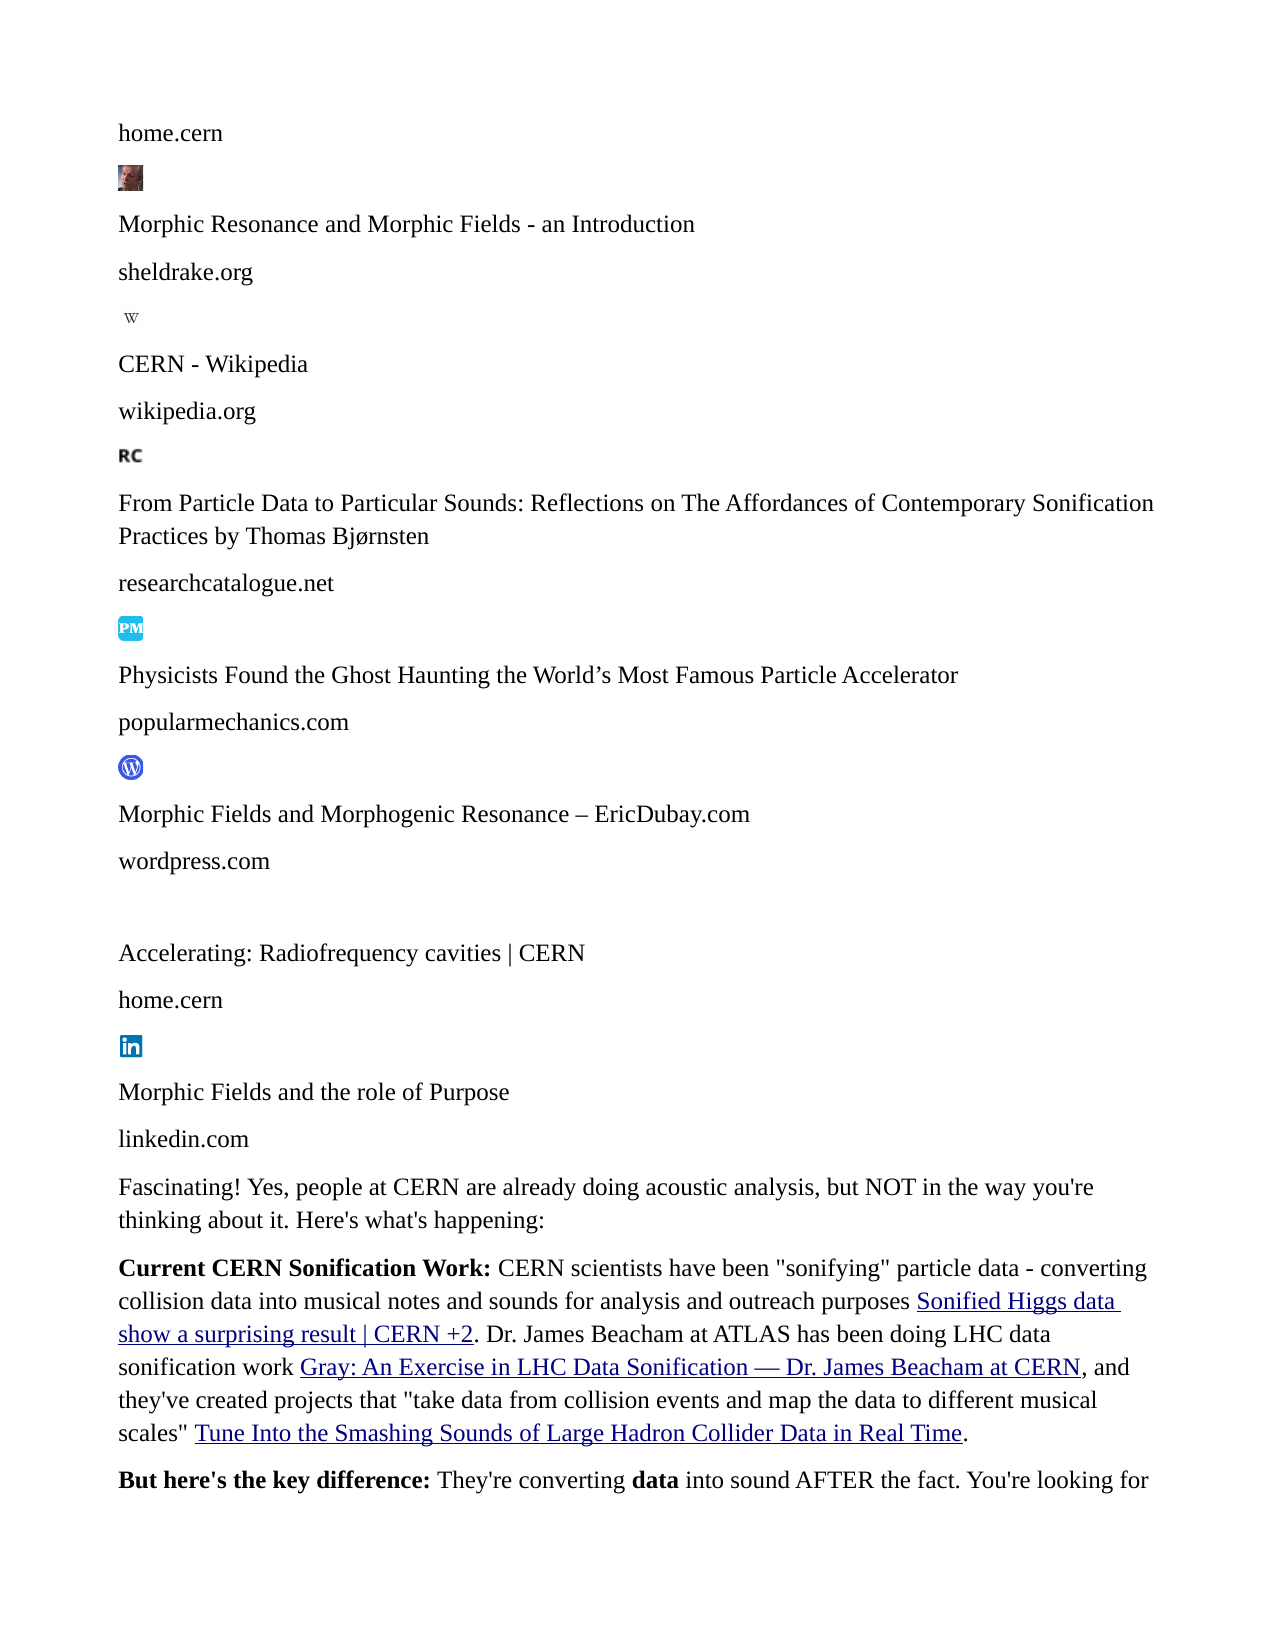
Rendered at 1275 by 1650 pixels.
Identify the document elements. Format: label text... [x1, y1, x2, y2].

text wordpress.com [118, 846, 1157, 875]
text home.cern [118, 986, 1157, 1014]
text Morphic Resonance and Morphic Fields - an Introduction [118, 209, 1157, 238]
text Morphic Fields and the role of Purpose [118, 1077, 1157, 1106]
text popularmechanics.com [118, 707, 1157, 736]
picture [118, 443, 144, 469]
text linkedin.com [118, 1124, 1157, 1153]
text researchcatalogue.net [118, 568, 1157, 597]
text Current CERN Sonification Work: CERN scientists have been "sonifying" particle data - converting collision data into musical notes and sounds for analysis and outreach purposes Sonified Higgs data show a surprising result | CERN +2. Dr. James Beacham at ATLAS has been doing LHC data sonification work Gray: An Exercise in LHC Data Sonification — Dr. James Beacham at CERN, and they've created projects that "take data from collision events and map the data to different musical scales" Tune Into the Smashing Sounds of Large Hadron Collider Data in Real Time. [118, 1253, 1157, 1447]
text Physicists Found the Ghost Haunting the World’s Most Famous Particle Accelerator [118, 660, 1157, 688]
picture [118, 304, 144, 330]
text wikipedia.org [118, 396, 1157, 425]
picture [118, 1033, 144, 1059]
text Fascinating! Yes, people at CERN are already doing acoustic analysis, but NOT in the way you're thinking about it. Here's what's happening: [118, 1172, 1157, 1234]
text From Particle Data to Particular Sounds: Reflections on The Affordances of Contemporary Sonification Practices by Thomas Bjørnsten [118, 488, 1157, 549]
text sheldrake.org [118, 257, 1157, 286]
picture [118, 755, 144, 780]
picture [118, 616, 144, 641]
text CERN - Wikipedia [118, 349, 1157, 377]
text Accelerating: Radiofrequency cavities | CERN [118, 938, 1157, 967]
text home.cern [118, 118, 1157, 147]
text But here's the key difference: They're converting data into sound AFTER the fact. You're looking for [118, 1466, 1157, 1494]
text Morphic Fields and Morphogenic Resonance – EricDubay.com [118, 799, 1157, 828]
picture [118, 165, 144, 191]
